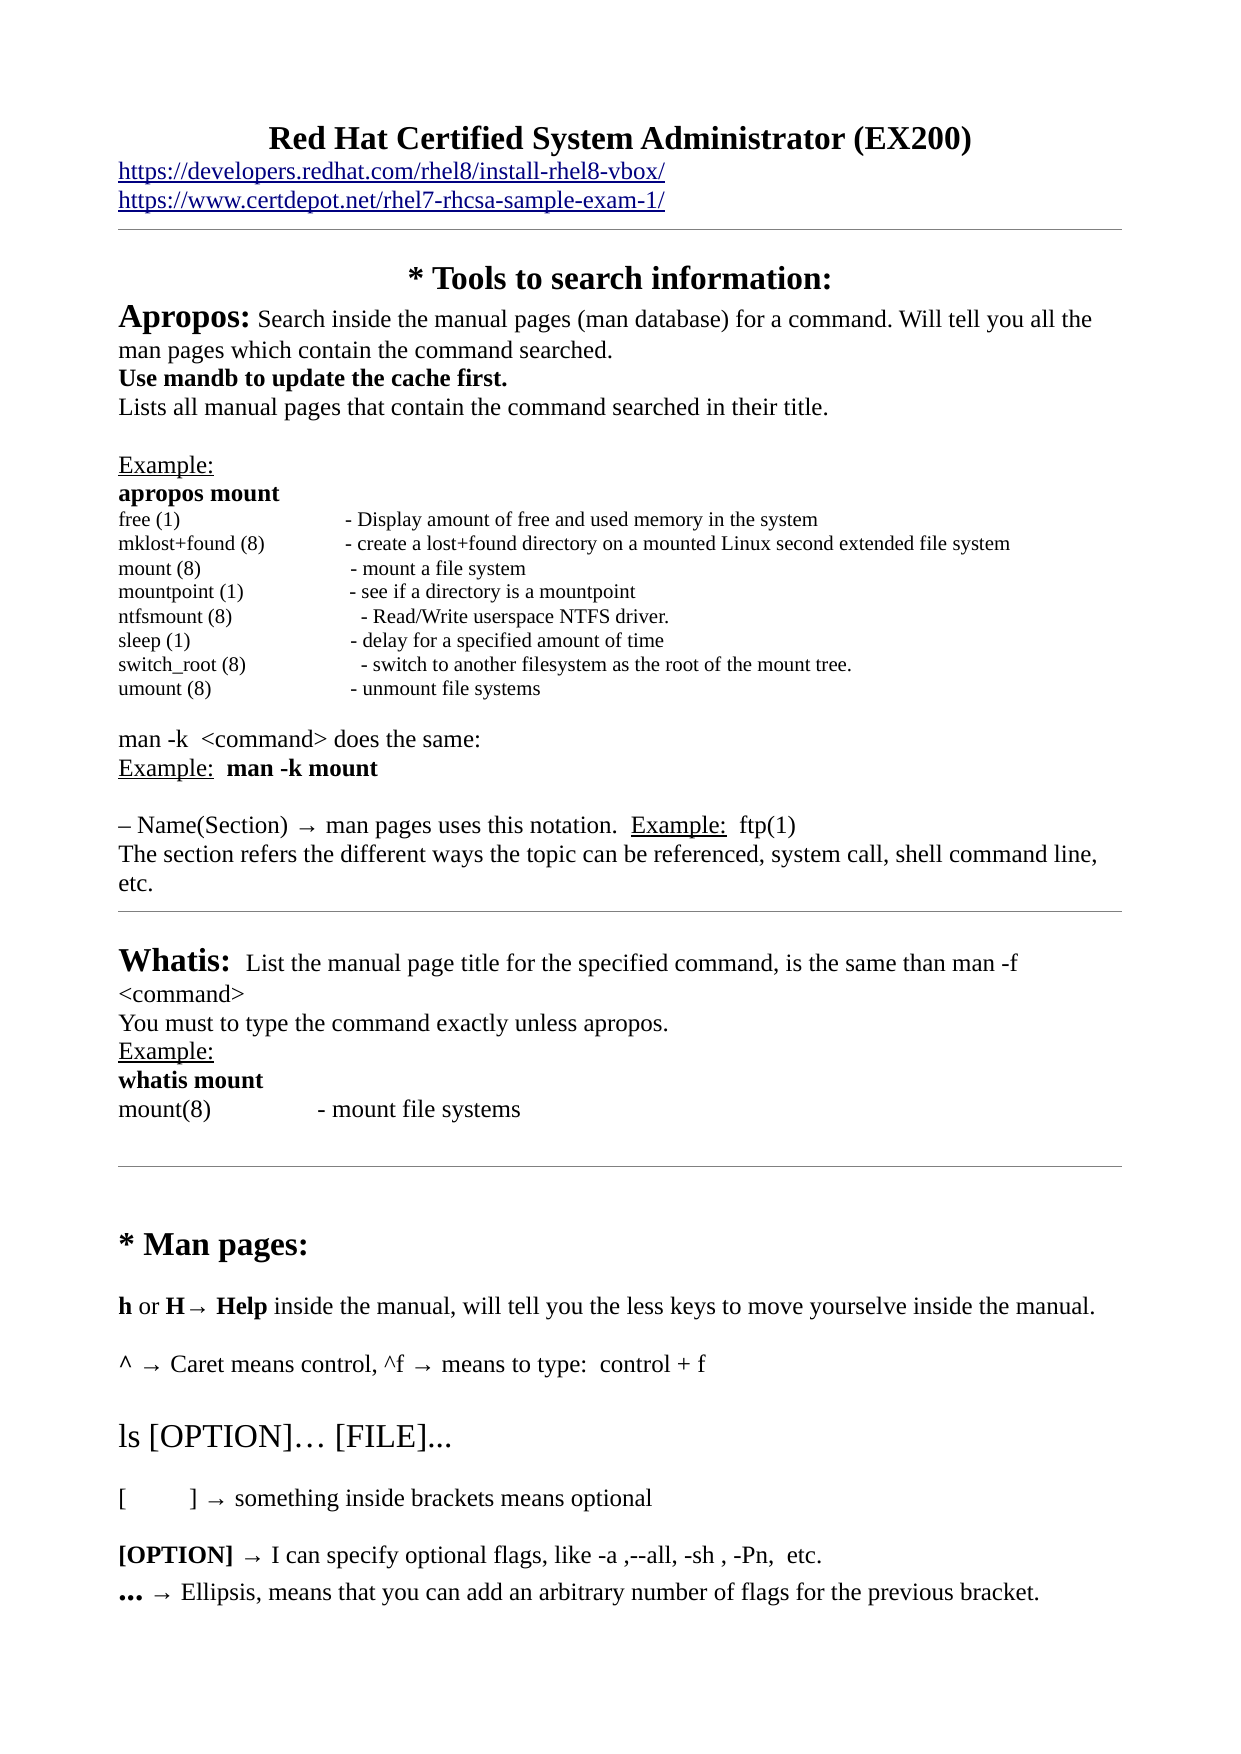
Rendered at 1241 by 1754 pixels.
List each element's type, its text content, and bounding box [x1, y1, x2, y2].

text Red Hat Certified System Administrator (EX200) [118, 118, 1122, 156]
text Apropos: Search inside the manual pages (man database) for a command. Will tell you all the man pages which contain the command searched. [118, 296, 1122, 363]
text apropos mount [118, 478, 1122, 507]
text Lists all manual pages that contain the command searched in their title. [118, 392, 1122, 421]
text ^ → Caret means control, ^f → means to type: control + f [118, 1349, 1122, 1378]
text ntfsmount (8) - Read/Write userspace NTFS driver. [118, 603, 1122, 628]
text https://developers.redhat.com/rhel8/install-rhel8-vbox/ [118, 156, 1122, 185]
text Whatis: List the manual page title for the specified command, is the same than man -f <command> [118, 941, 1122, 1008]
text – Name(Section) → man pages uses this notation. Example: ftp(1) [118, 810, 1122, 839]
text man -k <command> does the same: [118, 724, 1122, 753]
text mklost+found (8) - create a lost+found directory on a mounted Linux second extended file system [118, 531, 1122, 555]
text sleep (1) - delay for a specified amount of time [118, 628, 1122, 652]
text free (1) - Display amount of free and used memory in the system [118, 507, 1122, 531]
text mountpoint (1) - see if a directory is a mountpoint [118, 579, 1122, 603]
text ls [OPTION]… [FILE]... [118, 1416, 1122, 1454]
text You must to type the command exactly unless apropos. [118, 1008, 1122, 1036]
text Example: man -k mount [118, 753, 1122, 781]
text whatis mount [118, 1065, 1122, 1094]
text The section refers the different ways the topic can be referenced, system call, shell command line, etc. [118, 839, 1122, 896]
text ... → Ellipsis, means that you can add an arbitrary number of flags for the previous bracket. [118, 1569, 1122, 1608]
text https://www.certdepot.net/rhel7-rhcsa-sample-exam-1/ [118, 185, 1122, 214]
text * Man pages: [118, 1224, 1122, 1263]
text Use mandb to update the cache first. [118, 363, 1122, 392]
text umount (8) - unmount file systems [118, 676, 1122, 700]
text [ ] → something inside brackets means optional [118, 1483, 1122, 1512]
text h or H→ Help inside the manual, will tell you the less keys to move yourselve inside the manual. [118, 1291, 1122, 1320]
text mount(8) - mount file systems [118, 1094, 1122, 1123]
text * Tools to search information: [118, 258, 1122, 296]
text mount (8) - mount a file system [118, 555, 1122, 579]
text switch_root (8) - switch to another filesystem as the root of the mount tree. [118, 652, 1122, 676]
text Example: [118, 1036, 1122, 1065]
text [OPTION] → I can specify optional flags, like -a ,--all, -sh , -Pn, etc. [118, 1541, 1122, 1569]
text Example: [118, 450, 1122, 478]
